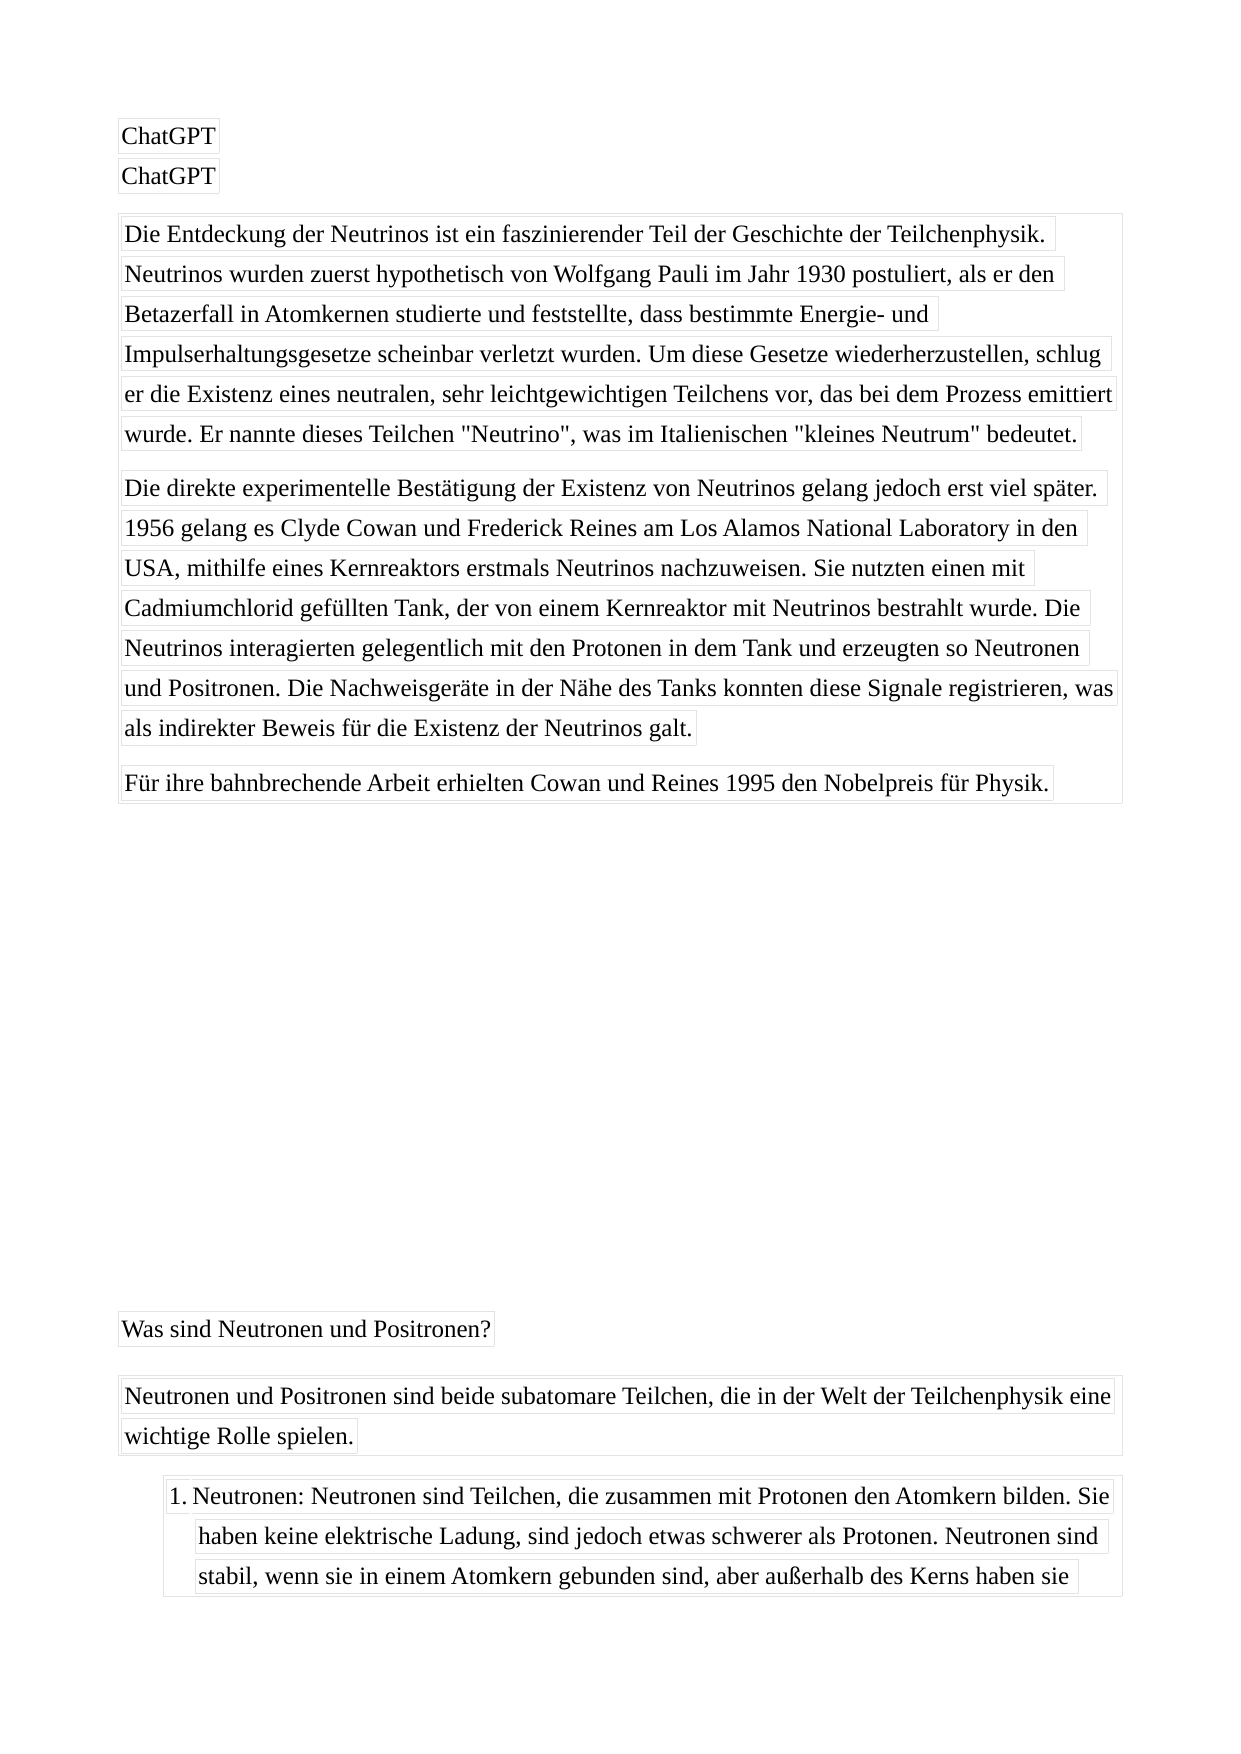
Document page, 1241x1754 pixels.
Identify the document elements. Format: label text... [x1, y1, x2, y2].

text [220, 118, 1122, 153]
list Neutronen: Neutronen sind Teilchen, die zusammen mit Protonen den Atomkern bilden. Sie haben keine elektrische Ladung, sind jedoch etwas schwerer als Protonen. Neutronen sind stabil, wenn sie in einem Atomkern gebunden sind, aber außerhalb des Kerns haben sie [164, 1476, 1122, 1596]
text ChatGPT [119, 159, 219, 193]
text [495, 1311, 1122, 1346]
text [220, 158, 1122, 193]
text Für ihre bahnbrechende Arbeit erhielten Cowan und Reines 1995 den Nobelpreis für Physik. [119, 762, 1122, 803]
text Neutronen und Positronen sind beide subatomare Teilchen, die in der Welt der Teilchenphysik eine wichtige Rolle spielen. [119, 1376, 1122, 1455]
text Was sind Neutronen und Positronen? [119, 1312, 494, 1346]
text Die direkte experimentelle Bestätigung der Existenz von Neutrinos gelang jedoch erst viel später. 1956 gelang es Clyde Cowan und Frederick Reines am Los Alamos National Laboratory in den USA, mithilfe eines Kernreaktors erstmals Neutrinos nachzuweisen. Sie nutzten einen mit Cadmiumchlorid gefüllten Tank, der von einem Kernreaktor mit Neutrinos bestrahlt wurde. Die Neutrinos interagierten gelegentlich mit den Protonen in dem Tank und erzeugten so Neutronen und Positronen. Die Nachweisgeräte in der Nähe des Tanks konnten diese Signale registrieren, was als indirekter Beweis für die Existenz der Neutrinos galt. [119, 467, 1122, 745]
text ChatGPT [119, 119, 219, 153]
text Die Entdeckung der Neutrinos ist ein faszinierender Teil der Geschichte der Teilchenphysik. Neutrinos wurden zuerst hypothetisch von Wolfgang Pauli im Jahr 1930 postuliert, als er den Betazerfall in Atomkernen studierte und feststellte, dass bestimmte Energie- und Impulserhaltungsgesetze scheinbar verletzt wurden. Um diese Gesetze wiederherzustellen, schlug er die Existenz eines neutralen, sehr leichtgewichtigen Teilchens vor, das bei dem Prozess emittiert wurde. Er nannte dieses Teilchen "Neutrino", was im Italienischen "kleines Neutrum" bedeutet. [119, 214, 1122, 451]
